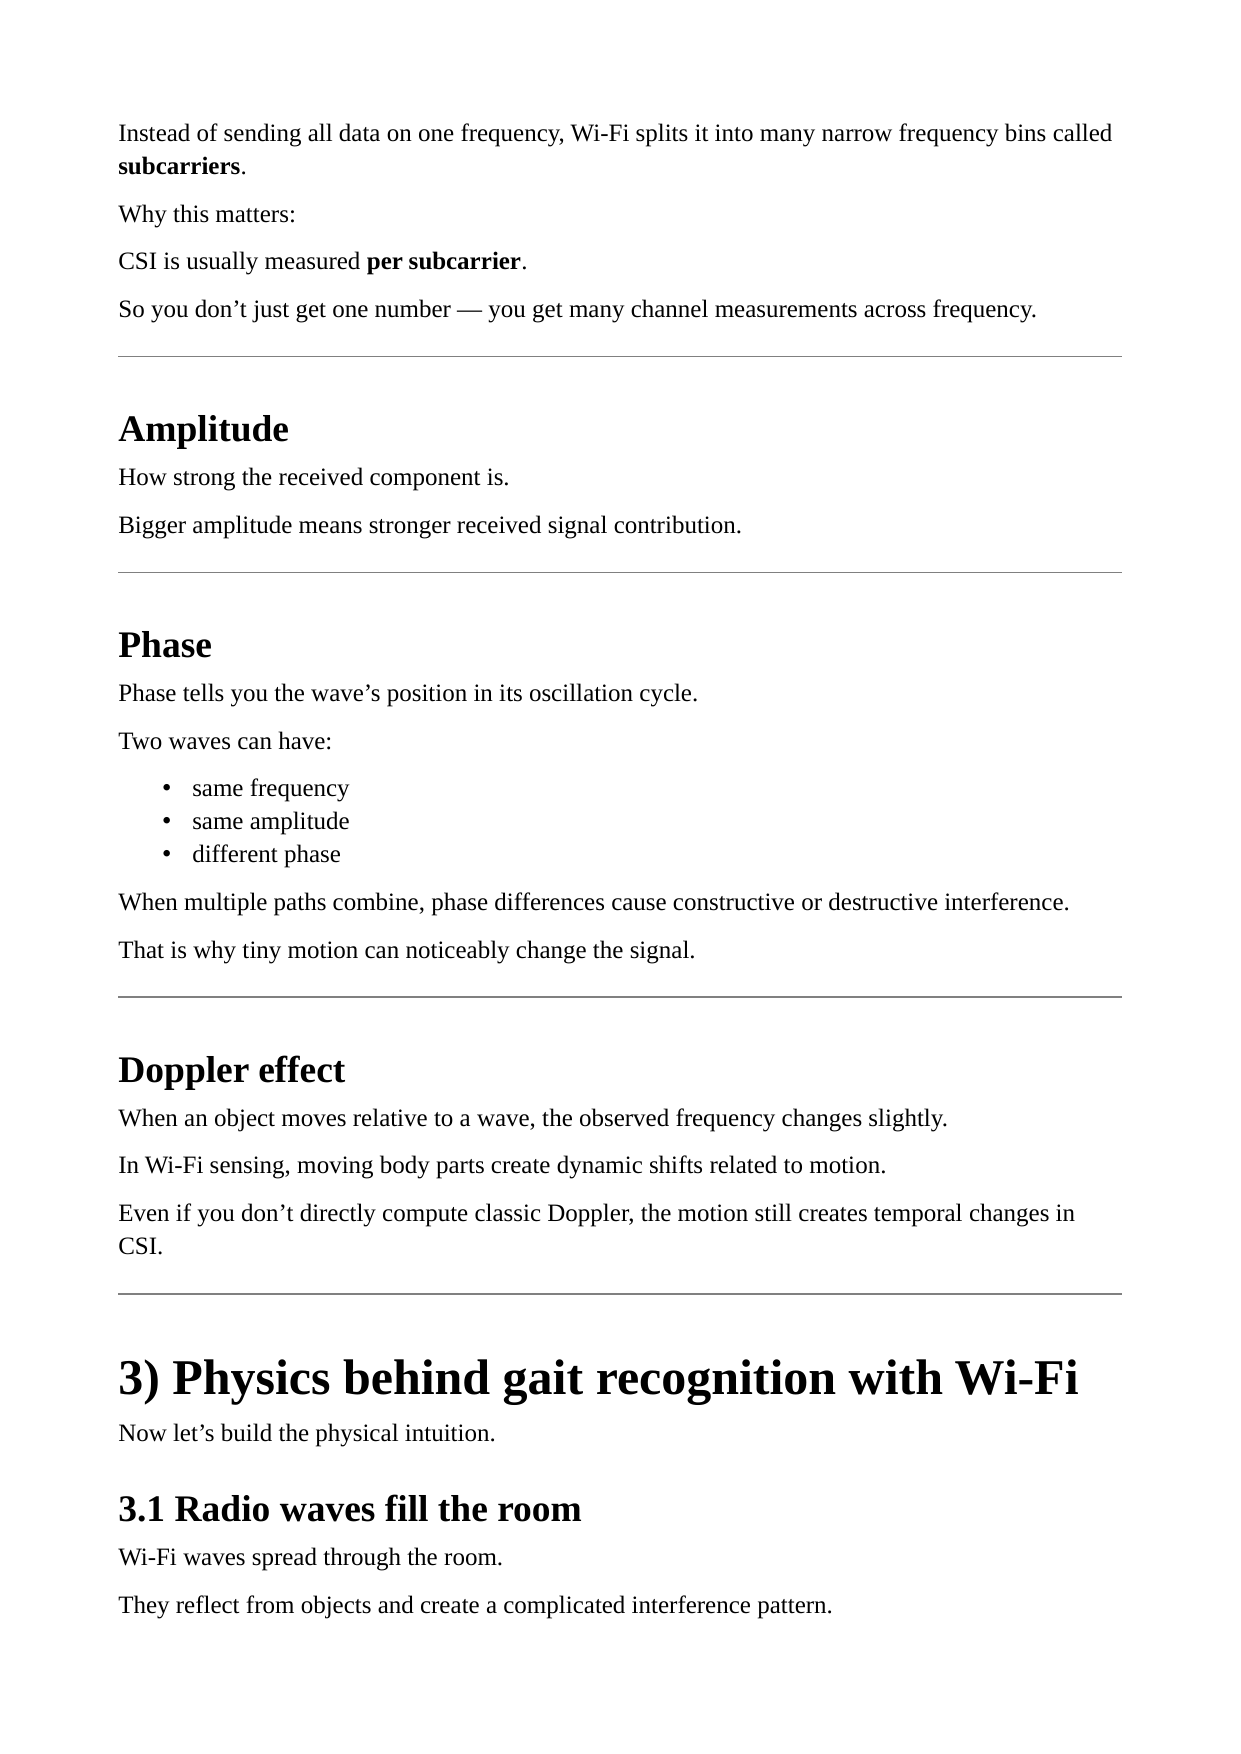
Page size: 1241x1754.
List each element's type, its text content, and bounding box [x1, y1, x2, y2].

subtitle Amplitude [118, 407, 1122, 450]
text Why this matters: [118, 199, 1122, 227]
text When an object moves relative to a wave, the observed frequency changes slightly. [118, 1103, 1122, 1132]
text When multiple paths combine, phase differences cause constructive or destructive interference. [118, 887, 1122, 916]
subtitle 3.1 Radio waves fill the room [118, 1487, 1122, 1530]
text Phase tells you the wave’s position in its oscillation cycle. [118, 678, 1122, 707]
list same frequency [162, 773, 1122, 802]
list same amplitude [162, 806, 1122, 835]
text Instead of sending all data on one frequency, Wi-Fi splits it into many narrow frequency bins called subcarriers. [118, 118, 1122, 180]
text CSI is usually measured per subcarrier. [118, 246, 1122, 275]
subtitle 3) Physics behind gait recognition with Wi-Fi [118, 1348, 1122, 1406]
list different phase [162, 839, 1122, 868]
text Now let’s build the physical intuition. [118, 1418, 1122, 1447]
subtitle Doppler effect [118, 1047, 1122, 1091]
text That is why tiny motion can noticeably change the signal. [118, 935, 1122, 963]
text Wi-Fi waves spread through the room. [118, 1542, 1122, 1571]
text In Wi-Fi sensing, moving body parts create dynamic shifts related to motion. [118, 1151, 1122, 1179]
text They reflect from objects and create a complicated interference pattern. [118, 1590, 1122, 1618]
text Even if you don’t directly compute classic Doppler, the motion still creates temporal changes in CSI. [118, 1198, 1122, 1260]
text Two waves can have: [118, 726, 1122, 754]
text Bigger amplitude means stronger received signal contribution. [118, 510, 1122, 539]
text So you don’t just get one number — you get many channel measurements across frequency. [118, 294, 1122, 323]
subtitle Phase [118, 623, 1122, 666]
text How strong the received component is. [118, 462, 1122, 491]
